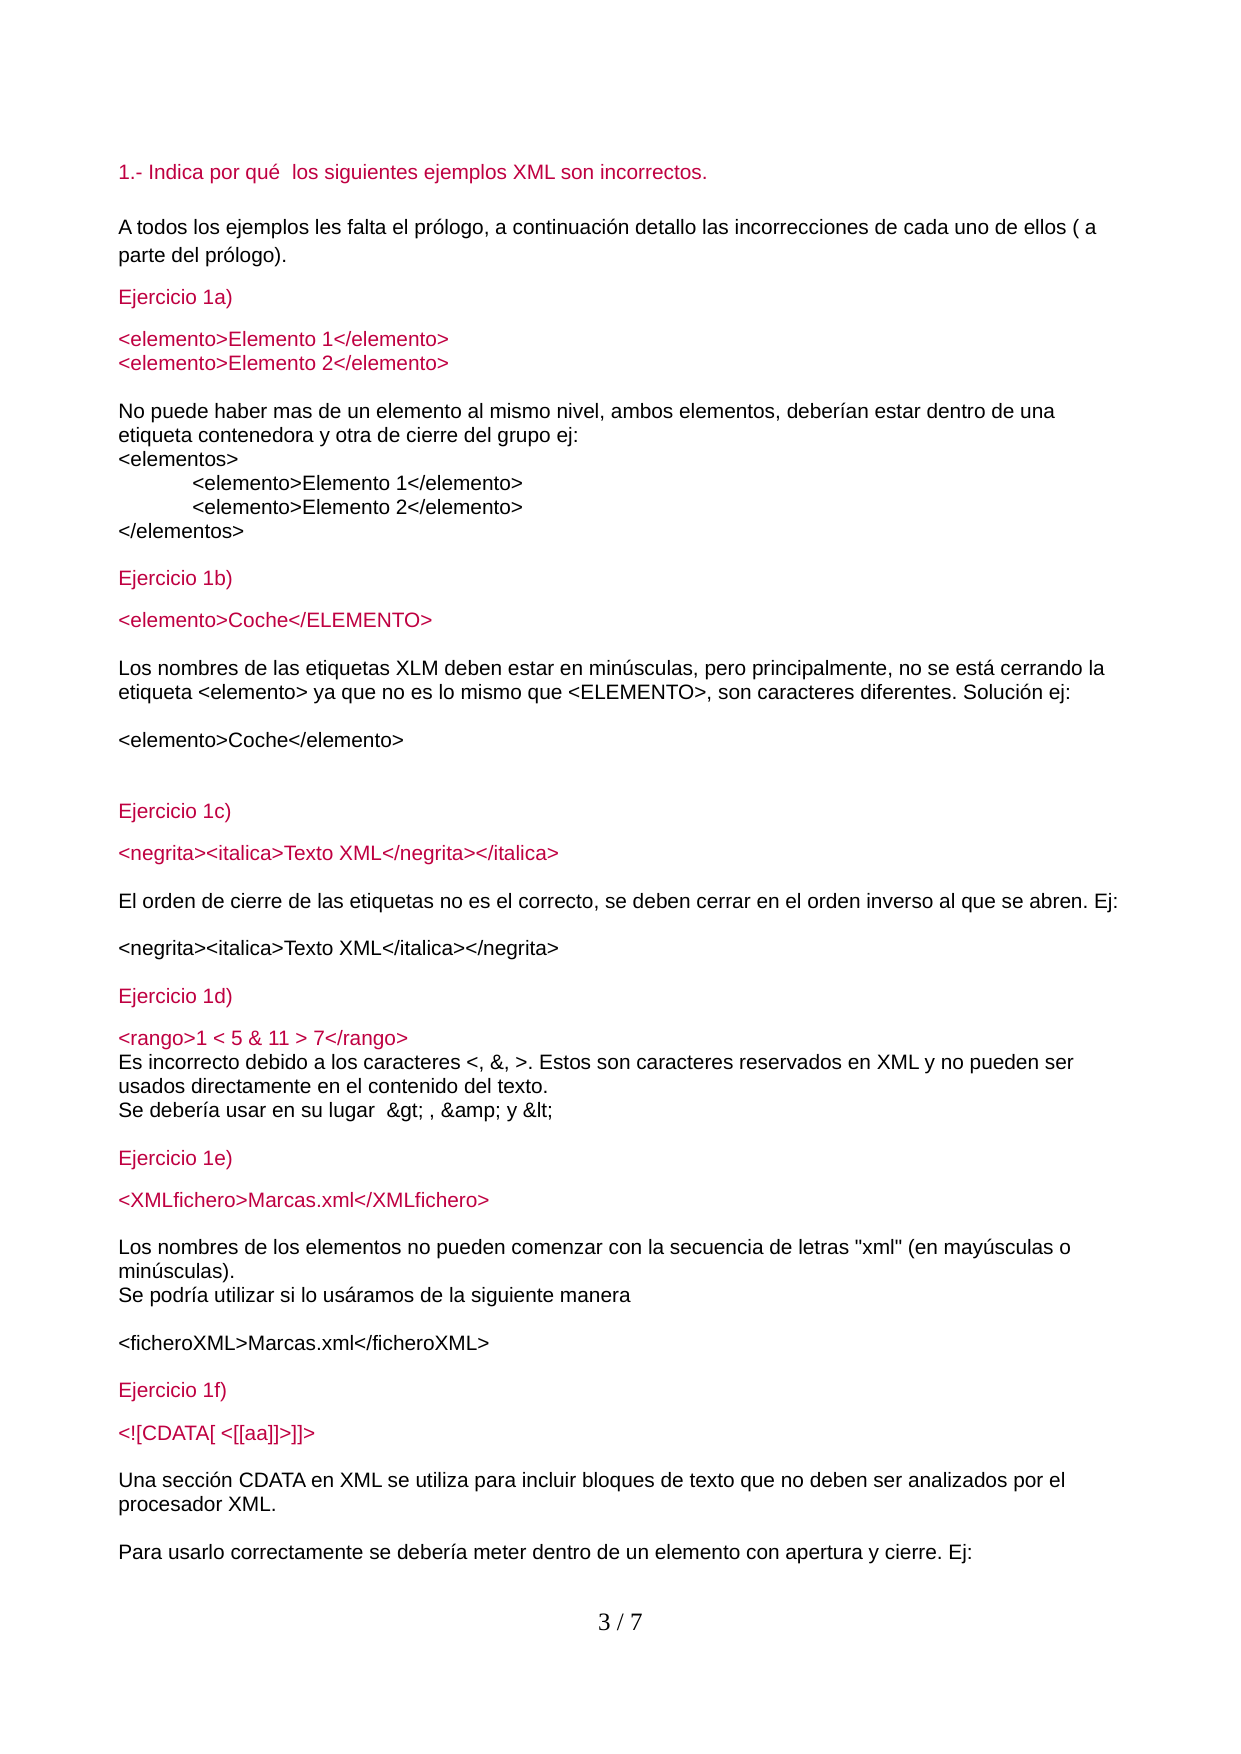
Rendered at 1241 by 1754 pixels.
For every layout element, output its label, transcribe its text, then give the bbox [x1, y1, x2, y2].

text El orden de cierre de las etiquetas no es el correcto, se deben cerrar en el orden inverso al que se abren. Ej: [118, 889, 1122, 913]
text Es incorrecto debido a los caracteres <, &, >. Estos son caracteres reservados en XML y no pueden ser usados directamente en el contenido del texto. Se debería usar en su lugar &gt; , &amp; y &lt; [118, 1050, 1122, 1122]
text <ficheroXML>Marcas.xml</ficheroXML> [118, 1331, 1122, 1354]
text <elemento>Elemento 1</elemento> [118, 471, 1122, 494]
text Ejercicio 1f) [118, 1378, 1122, 1402]
text <elemento>Elemento 2</elemento> [118, 351, 1122, 375]
text <![CDATA[ <[[aa]]>]]> [118, 1420, 1122, 1444]
text <rango>1 < 5 & 11 > 7</rango> [118, 1026, 1122, 1050]
text Ejercicio 1d) [118, 984, 1122, 1008]
text <elemento>Coche</ELEMENTO> [118, 608, 1122, 632]
text </elementos> [118, 518, 1122, 542]
text Los nombres de las etiquetas XLM deben estar en minúsculas, pero principalmente, no se está cerrando la etiqueta <elemento> ya que no es lo mismo que <ELEMENTO>, son caracteres diferentes. Solución ej: [118, 656, 1122, 704]
text <XMLfichero>Marcas.xml</XMLfichero> [118, 1187, 1122, 1211]
text 1.- Indica por qué los siguientes ejemplos XML son incorrectos. A todos los ejemplos les falta el prólogo, a continuación detallo las incorrecciones de cada uno de ellos ( a parte del prólogo). [118, 160, 1122, 267]
text <elemento>Coche</elemento> [118, 704, 1122, 775]
text Una sección CDATA en XML se utiliza para incluir bloques de texto que no deben ser analizados por el procesador XML. Para usarlo correctamente se debería meter dentro de un elemento con apertura y cierre. Ej: [118, 1468, 1122, 1564]
text No puede haber mas de un elemento al mismo nivel, ambos elementos, deberían estar dentro de una etiqueta contenedora y otra de cierre del grupo ej: <elementos> [118, 375, 1122, 471]
text Los nombres de los elementos no pueden comenzar con la secuencia de letras "xml" (en mayúsculas o minúsculas). Se podría utilizar si lo usáramos de la siguiente manera [118, 1235, 1122, 1331]
text Ejercicio 1c) [118, 799, 1122, 823]
text <negrita><italica>Texto XML</italica></negrita> [118, 936, 1122, 960]
text Ejercicio 1b) [118, 566, 1122, 590]
text <negrita><italica>Texto XML</negrita></italica> [118, 841, 1122, 865]
text Ejercicio 1a) [118, 285, 1122, 309]
text <elemento>Elemento 1</elemento> [118, 327, 1122, 351]
text <elemento>Elemento 2</elemento> [118, 494, 1122, 518]
text Ejercicio 1e) [118, 1145, 1122, 1169]
